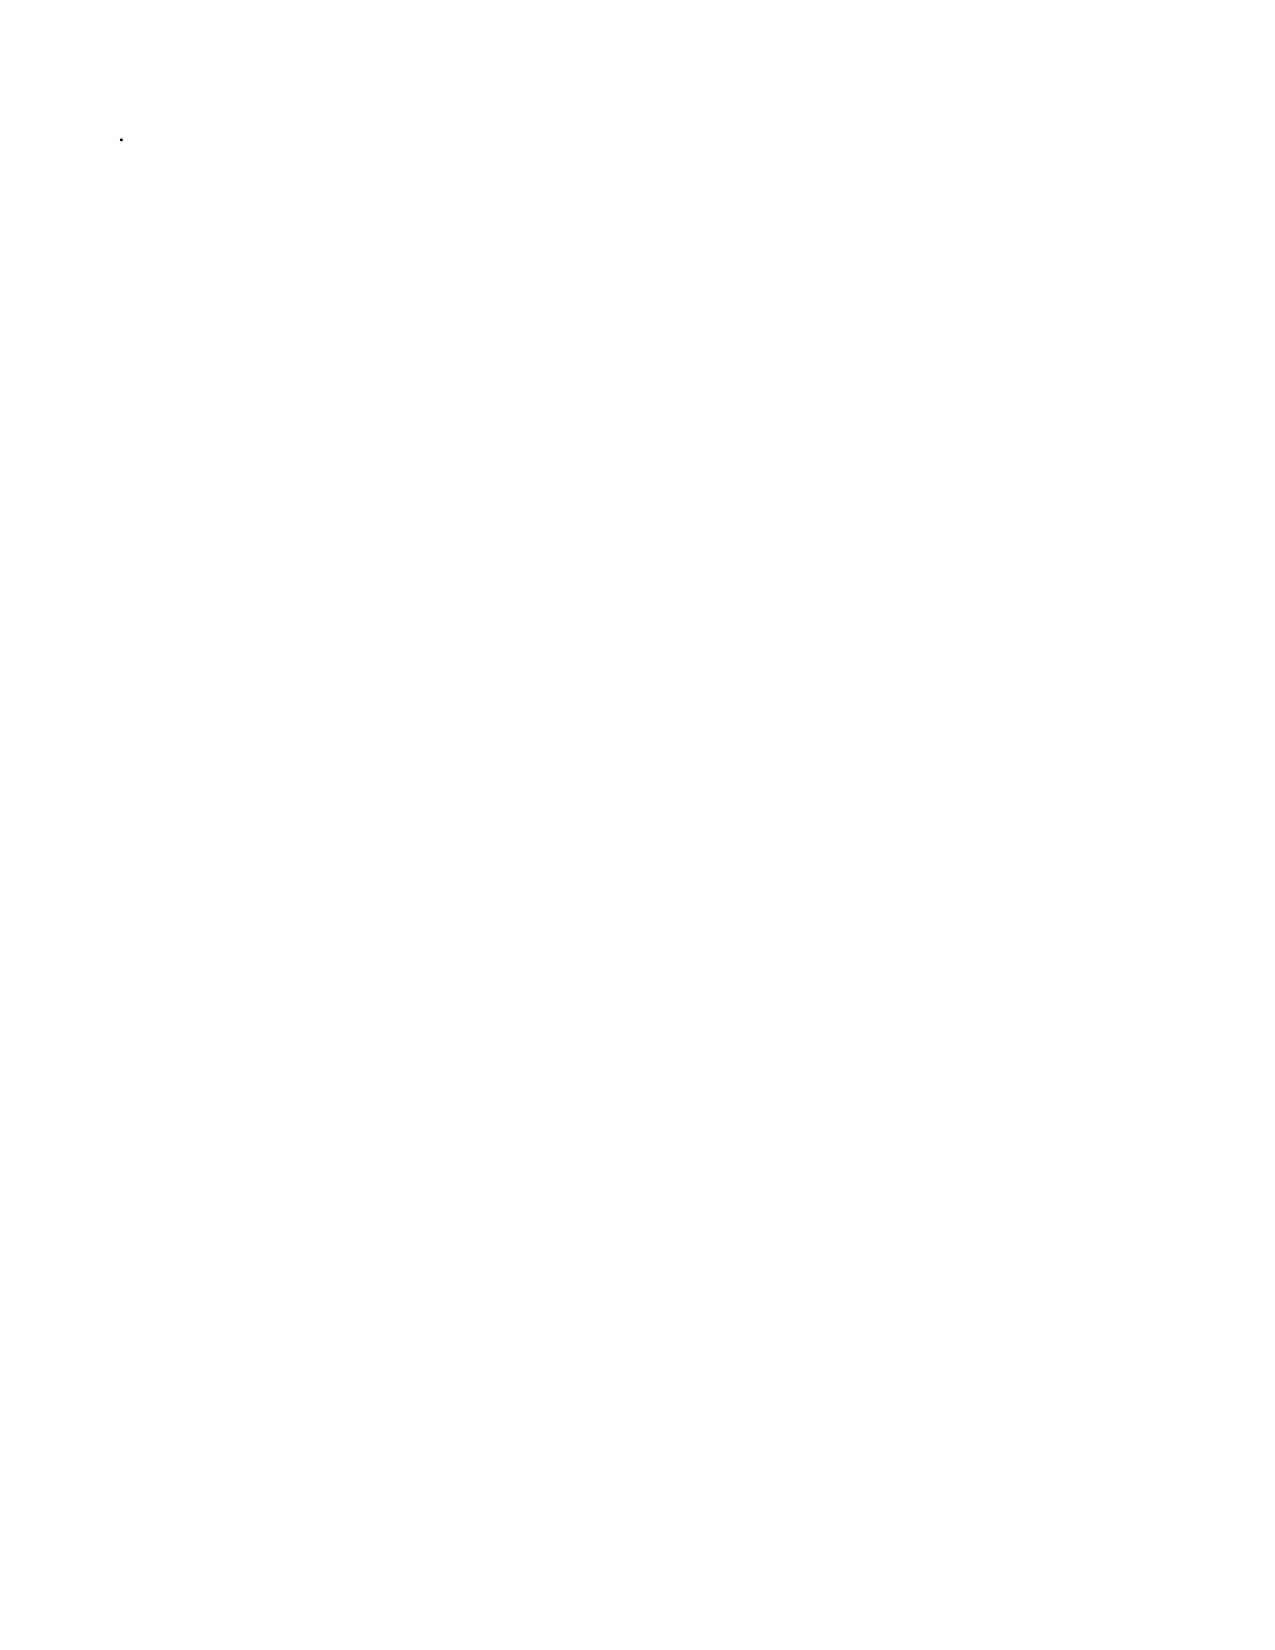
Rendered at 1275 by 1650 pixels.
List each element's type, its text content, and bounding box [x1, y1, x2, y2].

text . [118, 118, 1157, 147]
